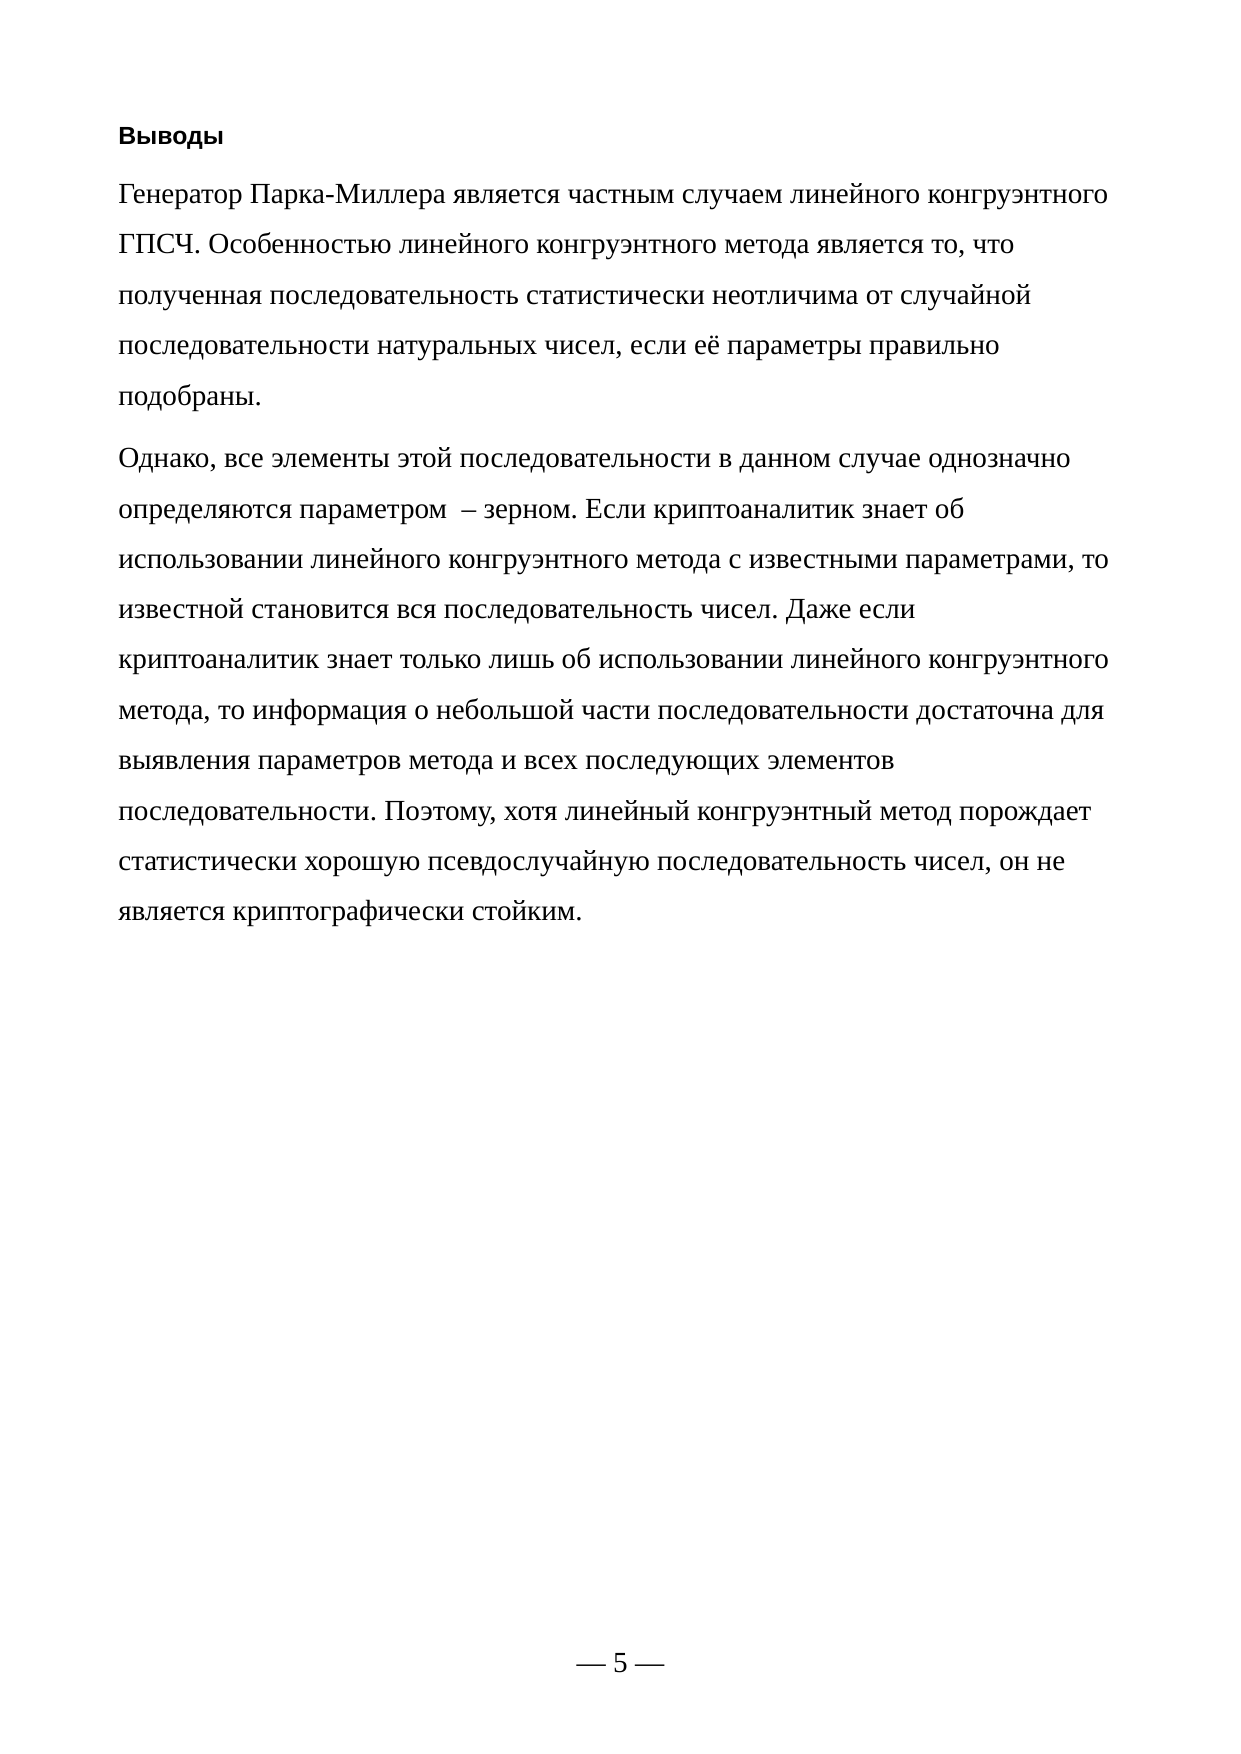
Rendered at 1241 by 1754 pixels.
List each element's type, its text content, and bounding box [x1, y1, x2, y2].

text Однако, все элементы этой последовательности в данном случае однозначно определяются параметром – зерном. Если криптоаналитик знает об использовании линейного конгруэнтного метода с известными параметрами, то известной становится вся последовательность чисел. Даже если криптоаналитик знает только лишь об использовании линейного конгруэнтного метода, то информация о небольшой части последовательности достаточна для выявления параметров метода и всех последующих элементов последовательности. Поэтому, хотя линейный конгруэнтный метод порождает статистически хорошую псевдослучайную последовательность чисел, он не является криптографически стойким. [118, 440, 1122, 927]
subtitle Выводы [118, 121, 1122, 149]
text Генератор Парка-Миллера является частным случаем линейного конгруэнтного ГПСЧ. Особенностью линейного конгруэнтного метода является то, что полученная последовательность статистически неотличима от случайной последовательности натуральных чисел, если её параметры правильно подобраны. [118, 176, 1122, 411]
